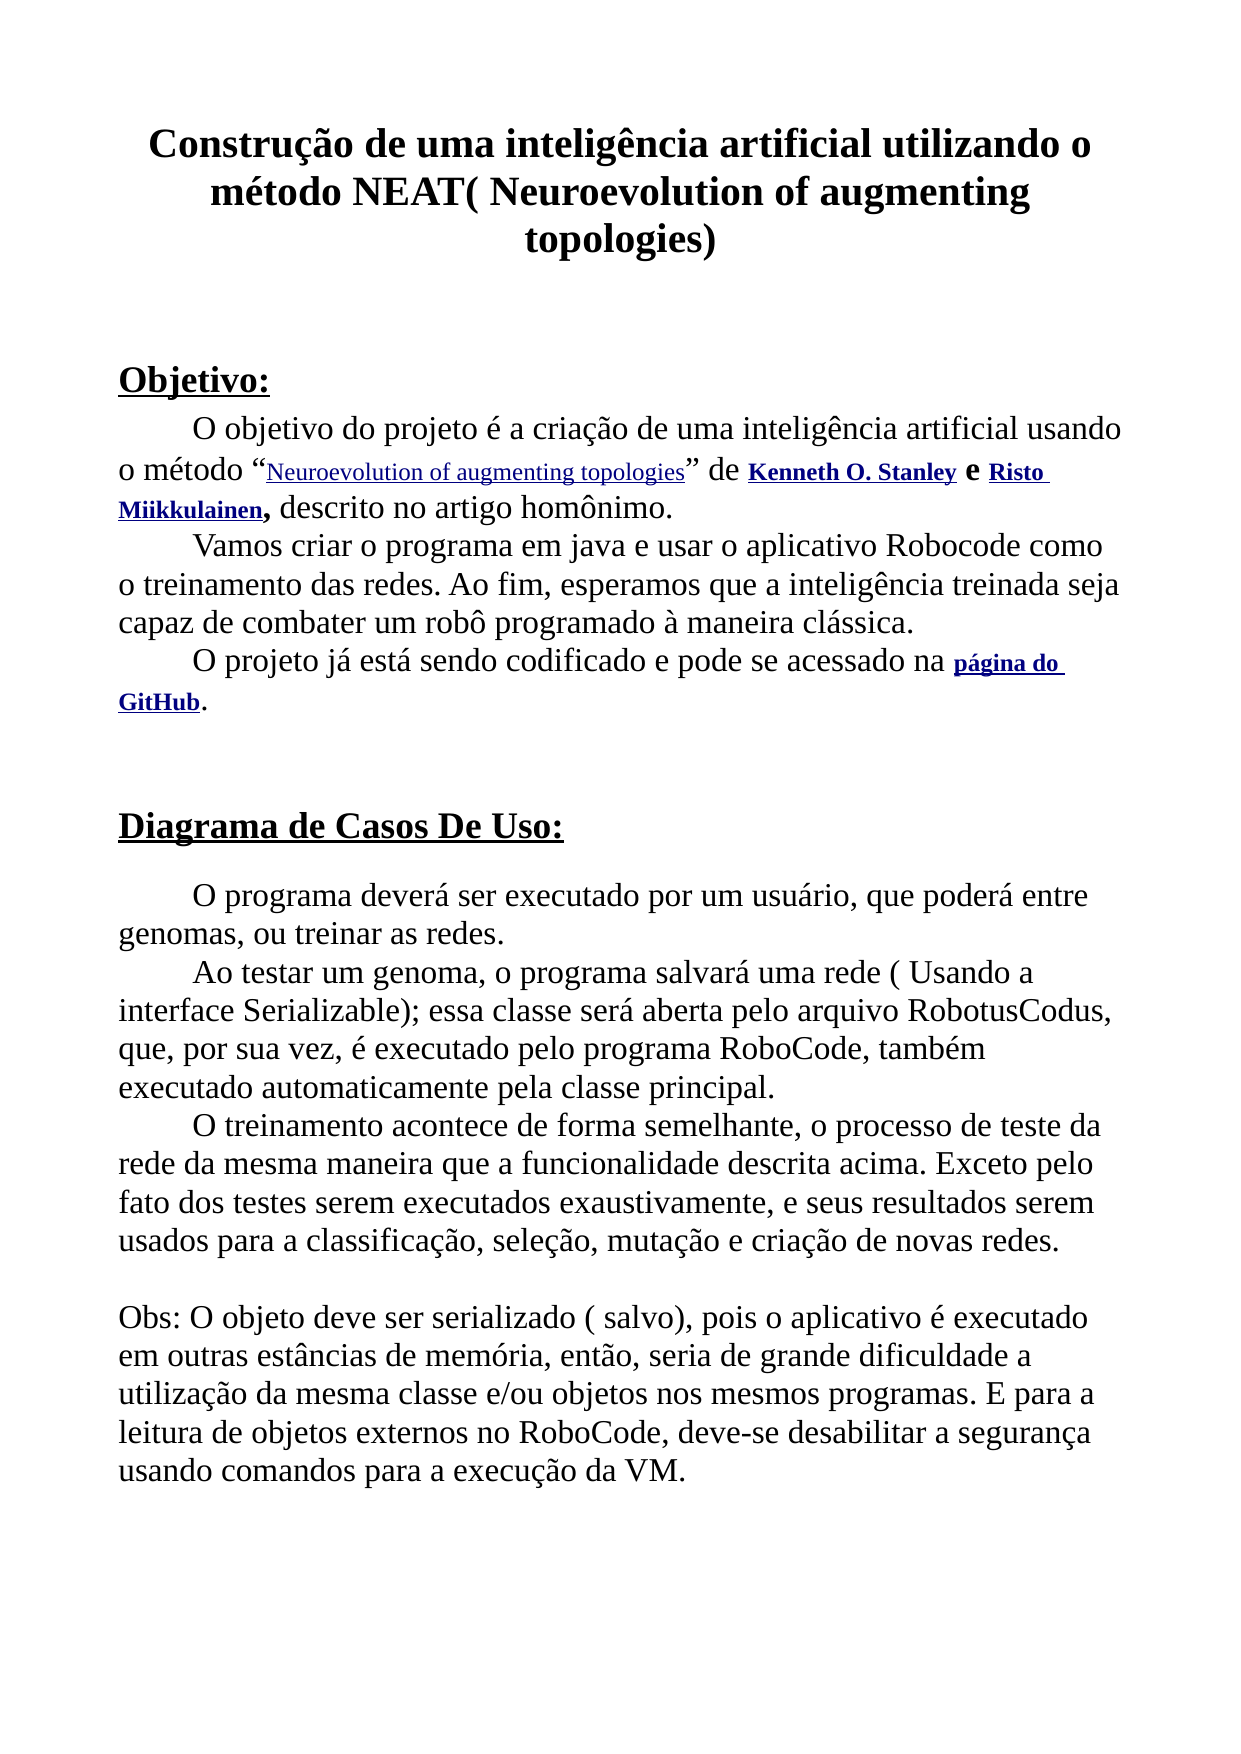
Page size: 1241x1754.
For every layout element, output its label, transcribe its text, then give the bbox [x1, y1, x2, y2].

text O programa deverá ser executado por um usuário, que poderá entre genomas, ou treinar as redes. [118, 875, 1122, 952]
text O treinamento acontece de forma semelhante, o processo de teste da rede da mesma maneira que a funcionalidade descrita acima. Exceto pelo fato dos testes serem executados exaustivamente, e seus resultados serem usados para a classificação, seleção, mutação e criação de novas redes. [118, 1105, 1122, 1258]
text Ao testar um genoma, o programa salvará uma rede ( Usando a interface Serializable); essa classe será aberta pelo arquivo RobotusCodus, que, por sua vez, é executado pelo programa RoboCode, também executado automaticamente pela classe principal. [118, 952, 1122, 1105]
text O objetivo do projeto é a criação de uma inteligência artificial usando o método “Neuroevolution of augmenting topologies” de Kenneth O. Stanley e Risto Miikkulainen, descrito no artigo homônimo. Vamos criar o programa em java e usar o aplicativo Robocode como o treinamento das redes. Ao fim, esperamos que a inteligência treinada seja capaz de combater um robô programado à maneira clássica. O projeto já está sendo codificado e pode se acessado na página do GitHub. [118, 401, 1122, 717]
text Obs: O objeto deve ser serializado ( salvo), pois o aplicativo é executado em outras estâncias de memória, então, seria de grande dificuldade a utilização da mesma classe e/ou objetos nos mesmos programas. E para a leitura de objetos externos no RoboCode, deve-se desabilitar a segurança usando comandos para a execução da VM. [118, 1258, 1122, 1488]
text Objetivo: [118, 358, 1122, 401]
text Diagrama de Casos De Uso: [118, 803, 1122, 846]
text Construção de uma inteligência artificial utilizando o método NEAT( Neuroevolution of augmenting topologies) [118, 118, 1122, 262]
